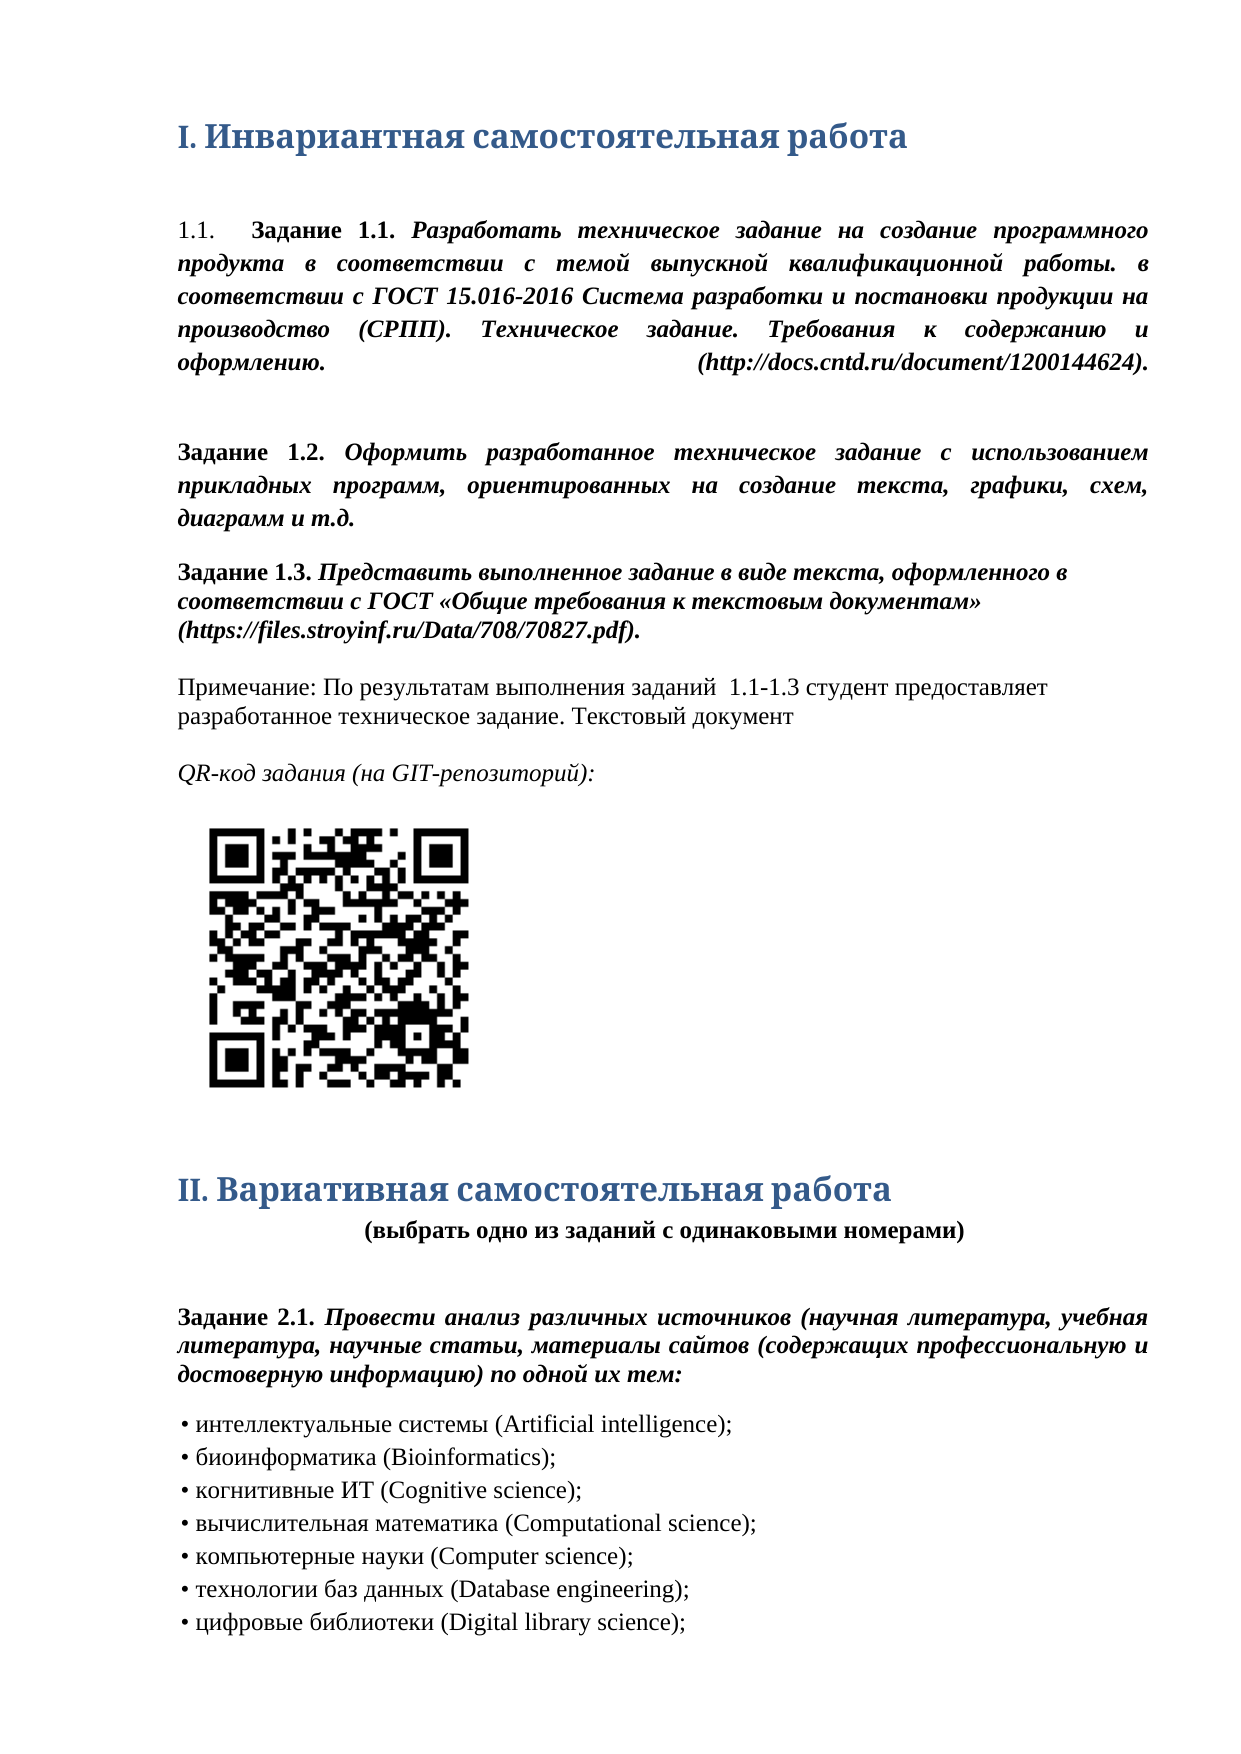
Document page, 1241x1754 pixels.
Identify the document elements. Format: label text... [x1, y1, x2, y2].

text • биоинформатика (Bioinformatics); [180, 1442, 1152, 1470]
subtitle I. Инвариантная самостоятельная работа [177, 118, 1152, 156]
text Задание 2.1. Провести анализ различных источников (научная литература, учебная литература, научные статьи, материалы сайтов (содержащих профессиональную и достоверную информацию) по одной их тем: [177, 1302, 1152, 1388]
text Примечание: По результатам выполнения заданий 1.1-1.3 студент предоставляет разработанное техническое задание. Текстовый документ [177, 672, 1152, 730]
text • цифровые библиотеки (Digital library science); [180, 1607, 1152, 1636]
text • интеллектуальные системы (Artificial intelligence); [180, 1409, 1152, 1437]
picture [183, 803, 497, 1116]
text • компьютерные науки (Computer science); [180, 1541, 1152, 1569]
text • технологии баз данных (Database engineering); [180, 1574, 1152, 1602]
text (выбрать одно из заданий с одинаковыми номерами) [177, 1215, 1152, 1244]
text • когнитивные ИТ (Cognitive science); [180, 1475, 1152, 1503]
text Задание 1.3. Представить выполненное задание в виде текста, оформленного в соответствии с ГОСТ «Общие требования к текстовым документам» (https://files.stroyinf.ru/Data/708/70827.pdf). [177, 557, 1152, 643]
text Задание 1.2. Оформить разработанное техническое задание с использованием прикладных программ, ориентированных на создание текста, графики, схем, диаграмм и т.д. [177, 437, 1152, 532]
text QR-код задания (на GIT-репозиторий): [177, 730, 1152, 787]
list Задание 1.1. Разработать техническое задание на создание программного продукта в соответствии с темой выпускной квалификационной работы. в соответствии с ГОСТ 15.016-2016 Система разработки и постановки продукции на производство (СРПП). Техническое задание. Требования к содержанию и оформлению. (http://docs.cntd.ru/document/1200144624). [177, 215, 1152, 409]
subtitle II. Вариативная самостоятельная работа [177, 837, 1152, 1209]
text • вычислительная математика (Computational science); [180, 1508, 1152, 1536]
